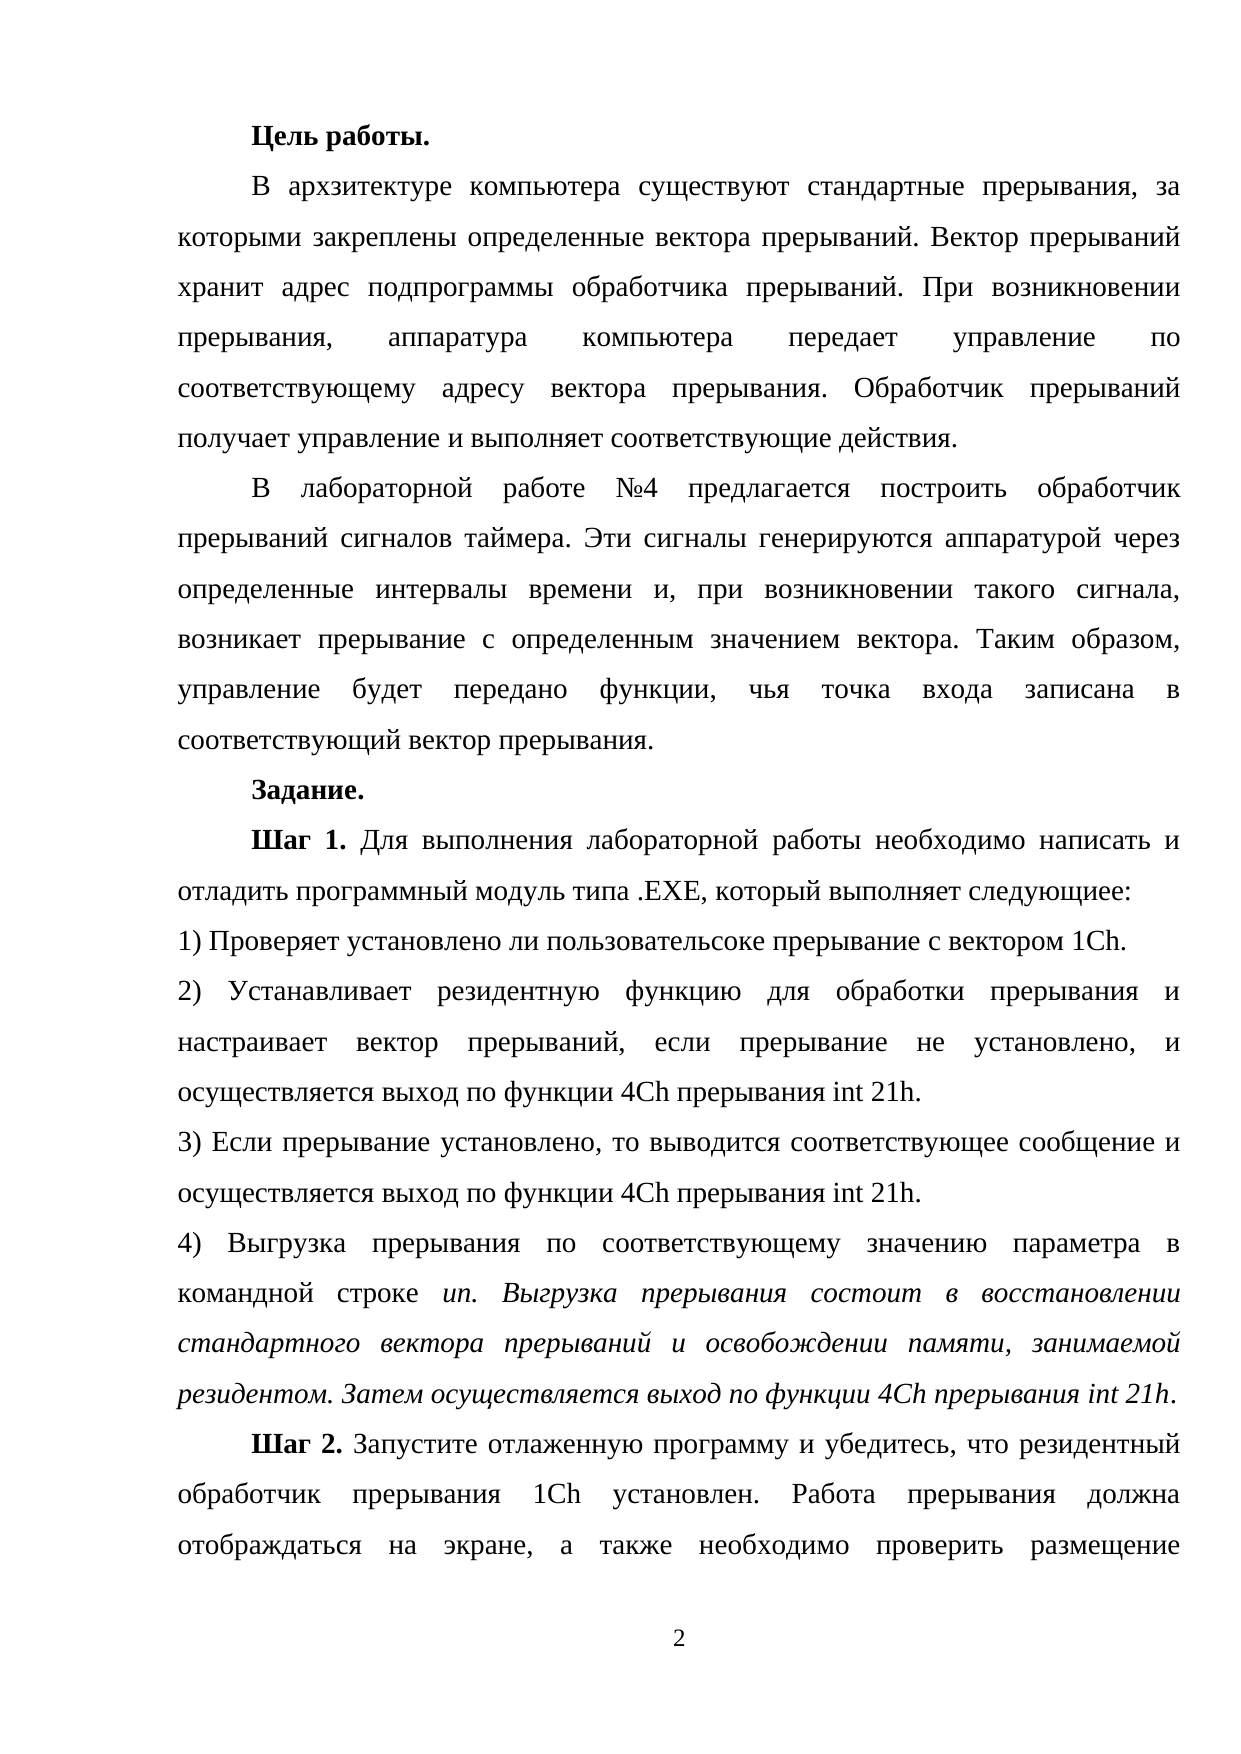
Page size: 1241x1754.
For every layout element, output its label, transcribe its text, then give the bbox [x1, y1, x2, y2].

text Шаг 1. Для выполнения лабораторной работы необходимо написать и отладить программный модуль типа .EXE, который выполняет следующиее: [177, 822, 1181, 906]
text 2) Устанавливает резидентную функцию для обработки прерывания и настраивает вектор прерываний, если прерывание не установлено, и осуществляется выход по функции 4Ch прерывания int 21h. [177, 973, 1181, 1108]
text В лабораторной работе №4 предлагается построить обработчик прерываний сигналов таймера. Эти сигналы генерируются аппаратурой через определенные интервалы времени и, при возникновении такого сигнала, возникает прерывание с определенным значением вектора. Таким образом, управление будет передано функции, чья точка входа записана в соответствующий вектор прерывания. [177, 470, 1181, 755]
text 3) Если прерывание установлено, то выводится соответствующее сообщение и осуществляется выход по функции 4Ch прерывания int 21h. [177, 1124, 1181, 1208]
text Задание. [177, 772, 1181, 806]
text В архзитектуре компьютера существуют стандартные прерывания, за которыми закреплены определенные вектора прерываний. Вектор прерываний хранит адрес подпрограммы обработчика прерываний. При возникновении прерывания, аппаратура компьютера передает управление по соответствующему адресу вектора прерывания. Обработчик прерываний получает управление и выполняет соответствующие действия. [177, 168, 1181, 453]
text Шаг 2. Запустите отлаженную программу и убедитесь, что резидентный обработчик прерывания 1Ch установлен. Работа прерывания должна отображдаться на экране, а также необходимо проверить размещение [177, 1426, 1181, 1560]
text 4) Выгрузка прерывания по соответствующему значению параметра в командной строке un. Выгрузка прерывания состоит в восстановлении стандартного вектора прерываний и освобождении памяти, занимаемой резидентом. Затем осуществляется выход по функции 4Ch прерывания int 21h. [177, 1225, 1181, 1409]
text Цель работы. [177, 118, 1181, 152]
text 1) Проверяет установлено ли пользовательсоке прерывание с вектором 1Ch. [177, 923, 1181, 957]
